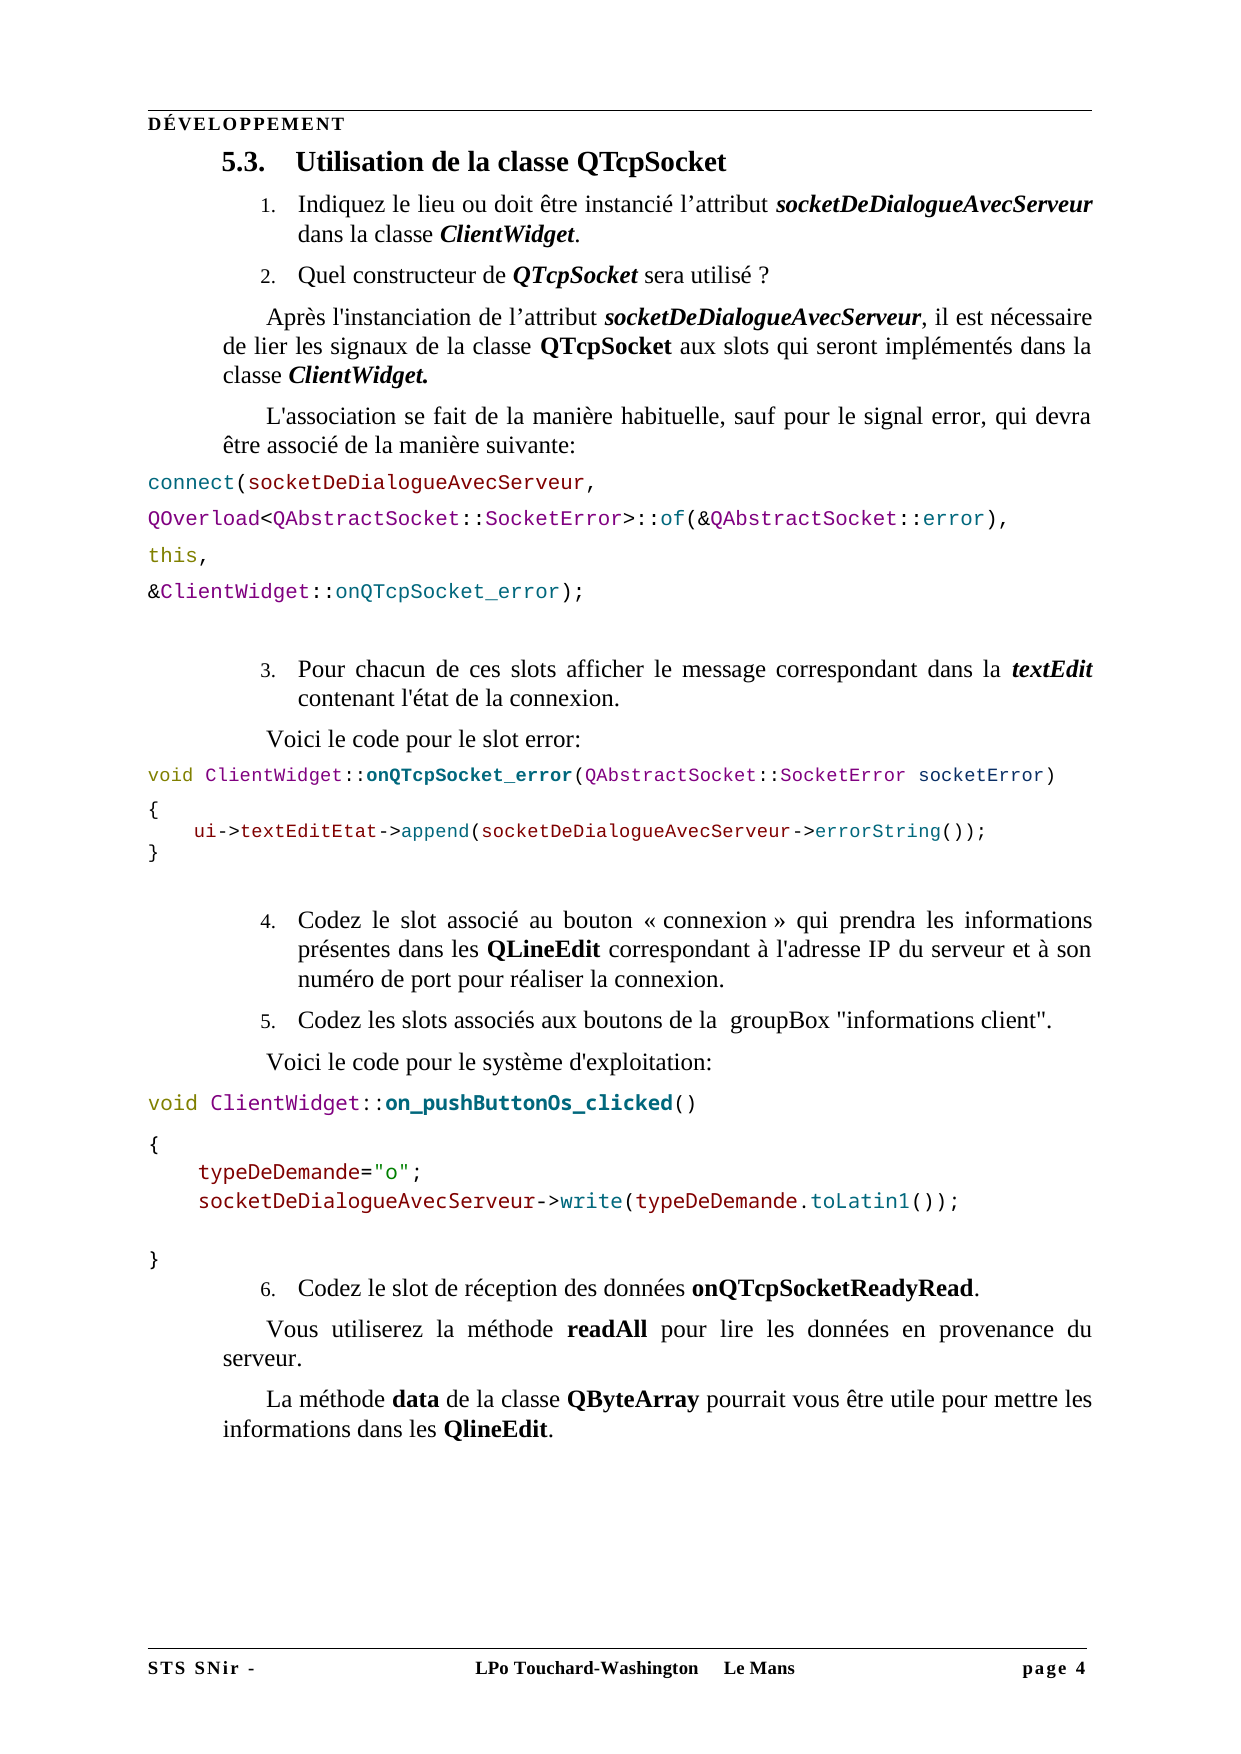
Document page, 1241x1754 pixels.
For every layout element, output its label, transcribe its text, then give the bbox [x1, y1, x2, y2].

list Codez le slot associé au bouton « connexion » qui prendra les informations présentes dans les QLineEdit correspondant à l'adresse IP du serveur et à son numéro de port pour réaliser la connexion. [260, 905, 1092, 992]
list Indiquez le lieu ou doit être instancié l’attribut socketDeDialogueAvecServeur dans la classe ClientWidget. [260, 189, 1092, 247]
text socketDeDialogueAvecServeur->write(typeDeDemande.toLatin1()); [148, 1186, 1092, 1214]
text La méthode data de la classe QByteArray pourrait vous être utile pour mettre les informations dans les QlineEdit. [223, 1384, 1092, 1442]
list Codez le slot de réception des données onQTcpSocketReadyRead. [260, 1272, 1092, 1301]
text L'association se fait de la manière habituelle, sauf pour le signal error, qui devra être associé de la manière suivante: [223, 401, 1092, 459]
text &ClientWidget::onQTcpSocket_error); [148, 581, 1092, 605]
text Voici le code pour le système d'exploitation: [223, 1046, 1092, 1075]
list Pour chacun de ces slots afficher le message correspondant dans la textEdit contenant l'état de la connexion. [260, 654, 1092, 712]
text QOverload<QAbstractSocket::SocketError>::of(&QAbstractSocket::error), [148, 508, 1092, 532]
list Quel constructeur de QTcpSocket sera utilisé ? [260, 260, 1092, 289]
text void ClientWidget::onQTcpSocket_error(QAbstractSocket::SocketError socketError) [148, 766, 1092, 787]
text { [148, 1129, 1092, 1157]
text Vous utiliserez la méthode readAll pour lire les données en provenance du serveur. [223, 1314, 1092, 1372]
text ui->textEditEtat->append(socketDeDialogueAvecServeur->errorString()); [148, 821, 1092, 842]
text this, [148, 544, 1092, 568]
text { [148, 799, 1092, 821]
text } [148, 842, 1092, 864]
text Après l'instanciation de l’attribut socketDeDialogueAvecServeur, il est nécessaire de lier les signaux de la classe QTcpSocket aux slots qui seront implémentés dans la classe ClientWidget. [223, 302, 1092, 389]
text Voici le code pour le slot error: [223, 724, 1092, 753]
subtitle Utilisation de la classe QTcpSocket [221, 148, 1092, 177]
text void ClientWidget::on_pushButtonOs_clicked() [148, 1088, 1092, 1116]
list Codez les slots associés aux boutons de la groupBox "informations client". [260, 1005, 1092, 1034]
text } [148, 1244, 1092, 1272]
text typeDeDemande="o"; [148, 1157, 1092, 1186]
text connect(socketDeDialogueAvecServeur, [148, 472, 1092, 496]
